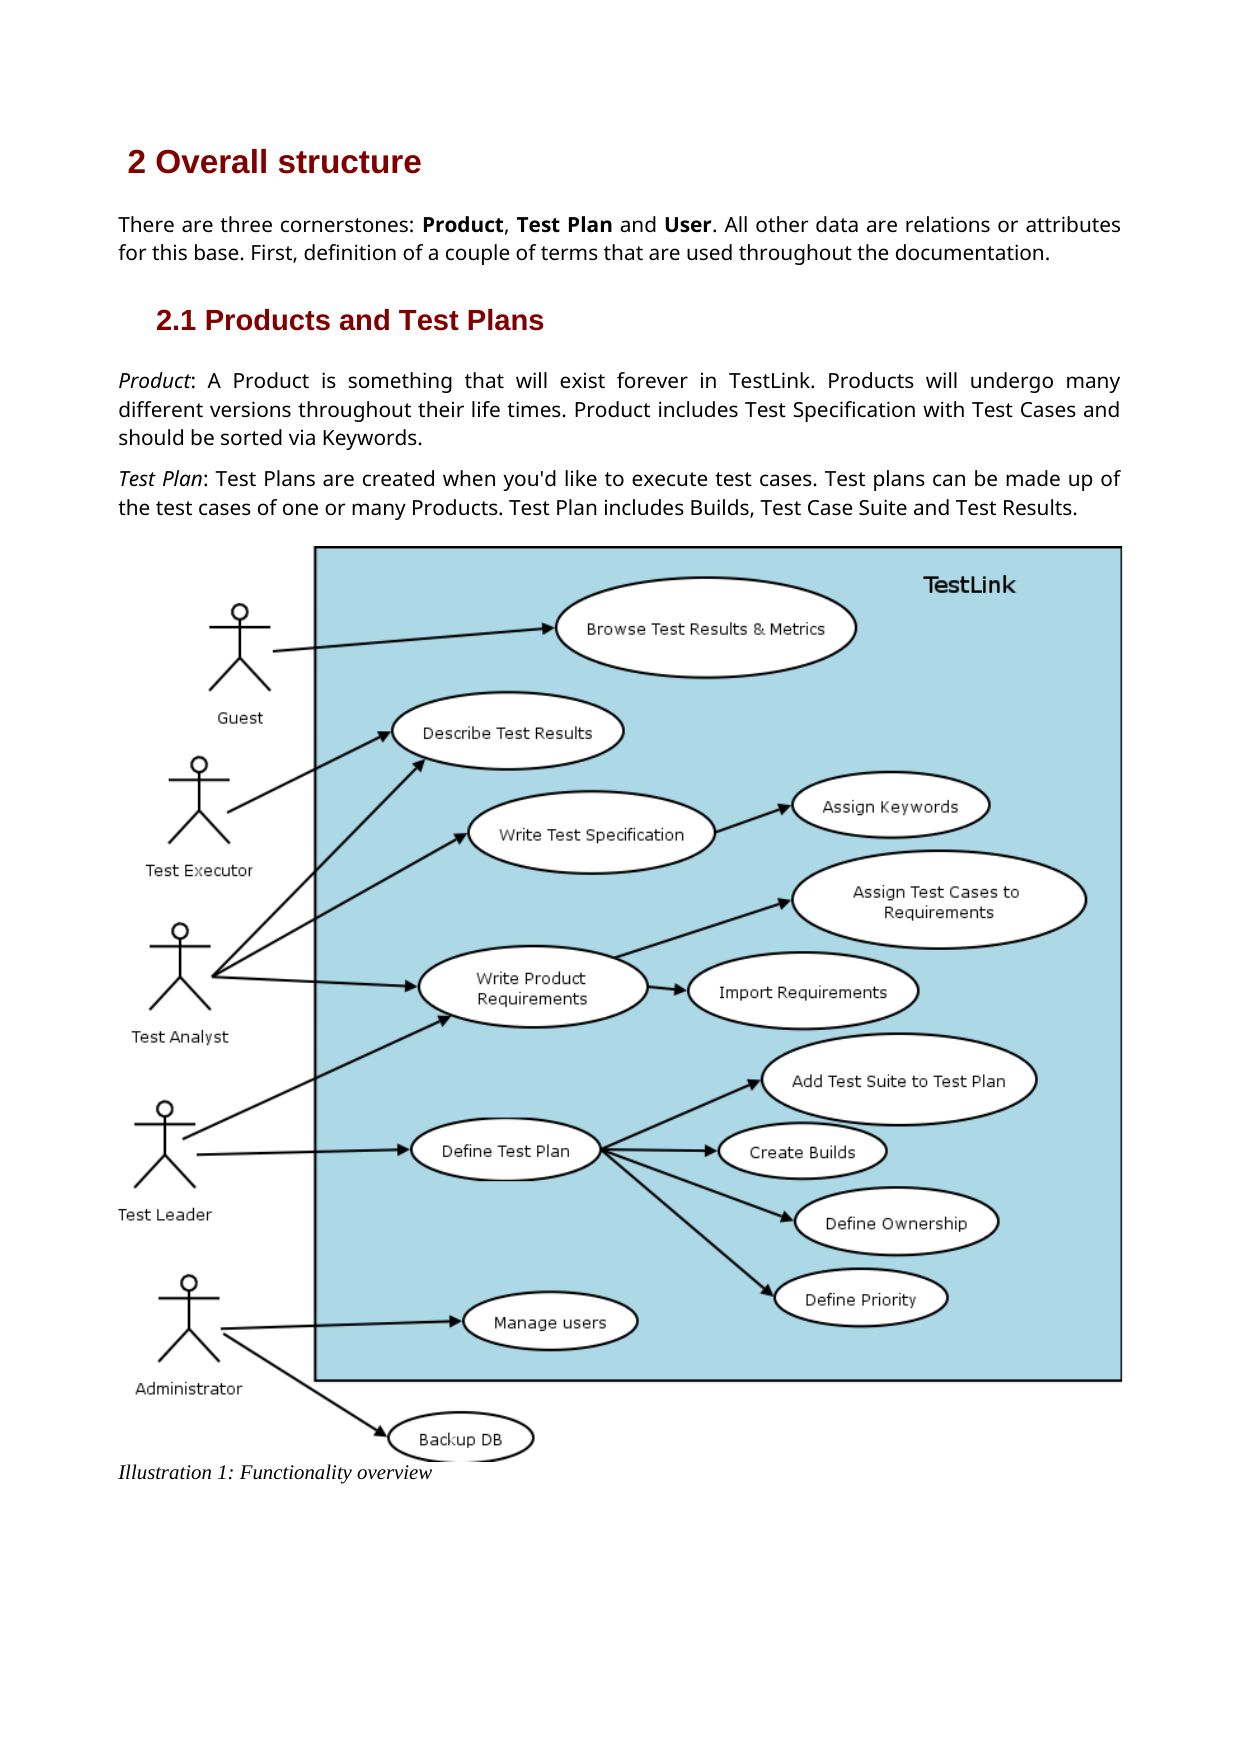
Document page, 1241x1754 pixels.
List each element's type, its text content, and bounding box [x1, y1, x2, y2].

subtitle Products and Test Plans [148, 304, 1122, 337]
picture [118, 546, 1123, 1462]
subtitle Overall structure [118, 143, 1122, 180]
text Illustration 1: Functionality overview [118, 1462, 1122, 1484]
text There are three cornerstones: Product, Test Plan and User. All other data are relations or attributes for this base. First, definition of a couple of terms that are used throughout the documentation. [118, 210, 1122, 267]
text Test Plan: Test Plans are created when you'd like to execute test cases. Test plans can be made up of the test cases of one or many Products. Test Plan includes Builds, Test Case Suite and Test Results. [118, 464, 1122, 521]
text Product: A Product is something that will exist forever in TestLink. Products will undergo many different versions throughout their life times. Product includes Test Specification with Test Cases and should be sorted via Keywords. [118, 366, 1122, 452]
